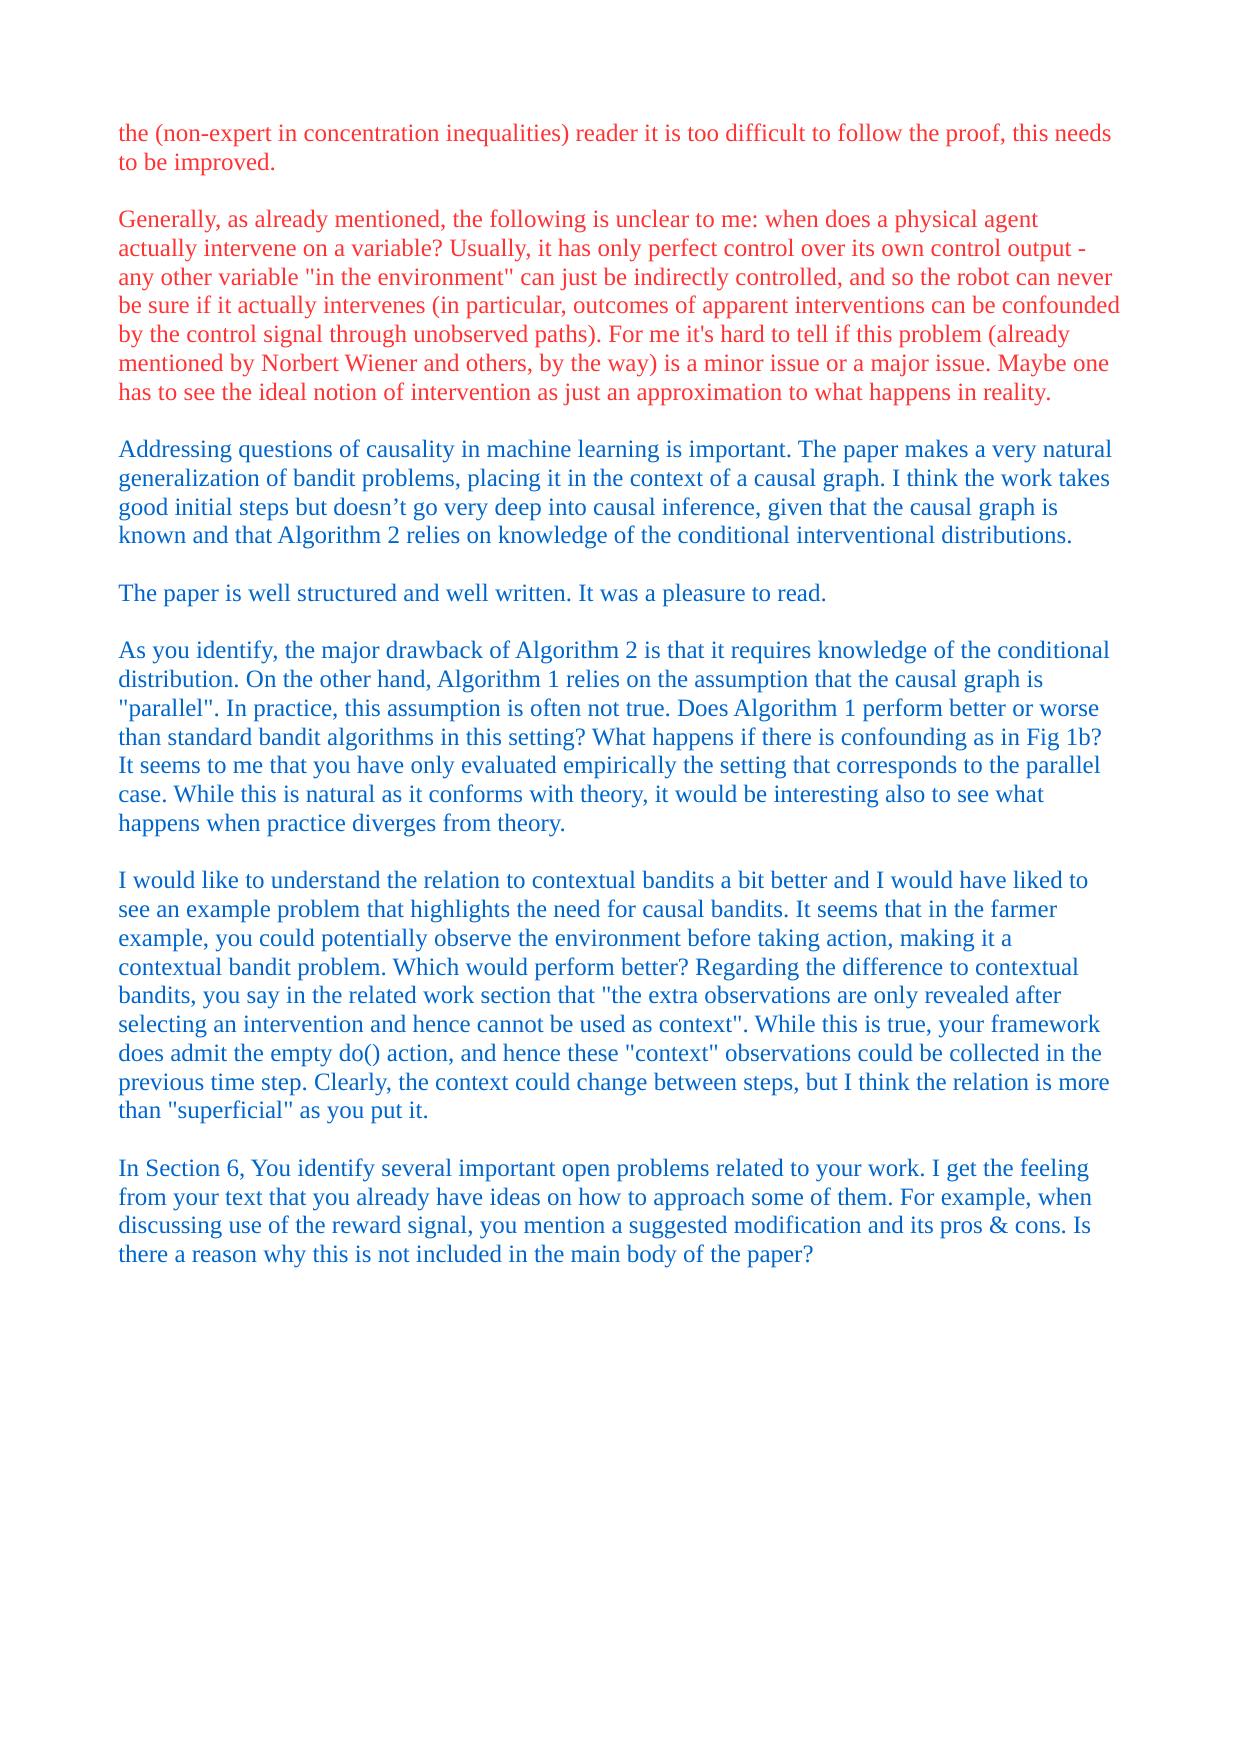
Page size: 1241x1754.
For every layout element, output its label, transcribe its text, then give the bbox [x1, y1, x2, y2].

text the (non-expert in concentration inequalities) reader it is too difficult to follow the proof, this needs to be improved. Generally, as already mentioned, the following is unclear to me: when does a physical agent actually intervene on a variable? Usually, it has only perfect control over its own control output - any other variable "in the environment" can just be indirectly controlled, and so the robot can never be sure if it actually intervenes (in particular, outcomes of apparent interventions can be confounded by the control signal through unobserved paths). For me it's hard to tell if this problem (already mentioned by Norbert Wiener and others, by the way) is a minor issue or a major issue. Maybe one has to see the ideal notion of intervention as just an approximation to what happens in reality. [118, 118, 1122, 406]
text Addressing questions of causality in machine learning is important. The paper makes a very natural generalization of bandit problems, placing it in the context of a causal graph. I think the work takes good initial steps but doesn’t go very deep into causal inference, given that the causal graph is known and that Algorithm 2 relies on knowledge of the conditional interventional distributions. The paper is well structured and well written. It was a pleasure to read. As you identify, the major drawback of Algorithm 2 is that it requires knowledge of the conditional distribution. On the other hand, Algorithm 1 relies on the assumption that the causal graph is "parallel". In practice, this assumption is often not true. Does Algorithm 1 perform better or worse than standard bandit algorithms in this setting? What happens if there is confounding as in Fig 1b? It seems to me that you have only evaluated empirically the setting that corresponds to the parallel case. While this is natural as it conforms with theory, it would be interesting also to see what happens when practice diverges from theory. I would like to understand the relation to contextual bandits a bit better and I would have liked to see an example problem that highlights the need for causal bandits. It seems that in the farmer example, you could potentially observe the environment before taking action, making it a contextual bandit problem. Which would perform better? Regarding the difference to contextual bandits, you say in the related work section that "the extra observations are only revealed after selecting an intervention and hence cannot be used as context". While this is true, your framework does admit the empty do() action, and hence these "context" observations could be collected in the previous time step. Clearly, the context could change between steps, but I think the relation is more than "superficial" as you put it. In Section 6, You identify several important open problems related to your work. I get the feeling from your text that you already have ideas on how to approach some of them. For example, when discussing use of the reward signal, you mention a suggested modification and its pros & cons. Is there a reason why this is not included in the main body of the paper? [118, 434, 1122, 1268]
